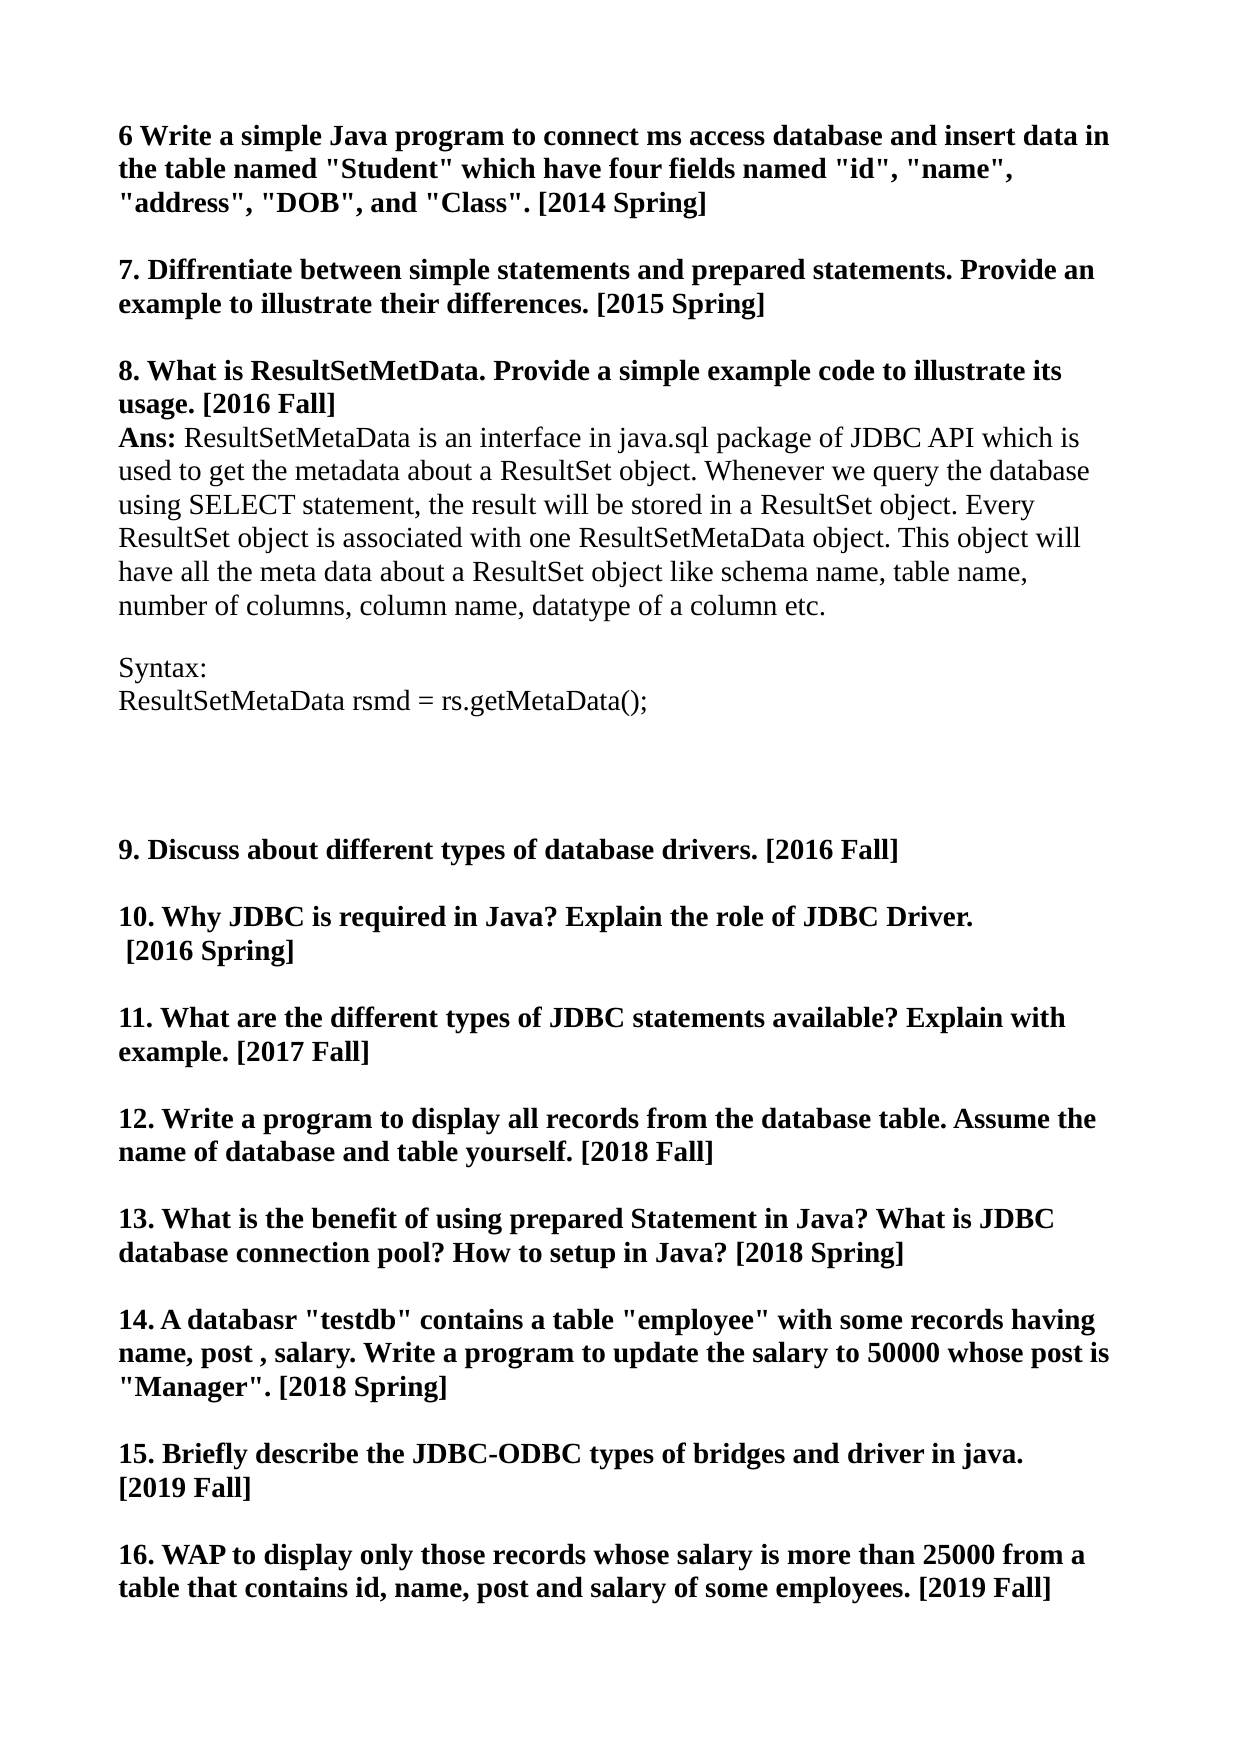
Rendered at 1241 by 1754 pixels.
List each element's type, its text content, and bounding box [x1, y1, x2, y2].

text [2016 Spring] [118, 933, 1122, 967]
text 8. What is ResultSetMetData. Provide a simple example code to illustrate its [118, 353, 1122, 386]
text 9. Discuss about different types of database drivers. [2016 Fall] [118, 832, 1122, 866]
text 13. What is the benefit of using prepared Statement in Java? What is JDBC database connection pool? How to setup in Java? [2018 Spring] [118, 1201, 1122, 1268]
text 10. Why JDBC is required in Java? Explain the role of JDBC Driver. [118, 899, 1122, 933]
text 15. Briefly describe the JDBC-ODBC types of bridges and driver in java. [118, 1436, 1122, 1470]
text 6 Write a simple Java program to connect ms access database and insert data in the table named "Student" which have four fields named "id", "name", "address", "DOB", and "Class". [2014 Spring] [118, 118, 1122, 219]
text Syntax: [118, 650, 1122, 683]
text ResultSetMetaData rsmd = rs.getMetaData(); [118, 683, 1122, 717]
text 16. WAP to display only those records whose salary is more than 25000 from a table that contains id, name, post and salary of some employees. [2019 Fall] [118, 1537, 1122, 1604]
text [2019 Fall] [118, 1470, 1122, 1503]
text Ans: ResultSetMetaData is an interface in java.sql package of JDBC API which is used to get the metadata about a ResultSet object. Whenever we query the database using SELECT statement, the result will be stored in a ResultSet object. Every ResultSet object is associated with one ResultSetMetaData object. This object will have all the meta data about a ResultSet object like schema name, table name, number of columns, column name, datatype of a column etc. [118, 420, 1122, 621]
text 7. Diffrentiate between simple statements and prepared statements. Provide an example to illustrate their differences. [2015 Spring] [118, 252, 1122, 319]
text usage. [2016 Fall] [118, 386, 1122, 420]
text 11. What are the different types of JDBC statements available? Explain with example. [2017 Fall] [118, 1000, 1122, 1067]
text 12. Write a program to display all records from the database table. Assume the name of database and table yourself. [2018 Fall] [118, 1101, 1122, 1168]
text 14. A databasr "testdb" contains a table "employee" with some records having name, post , salary. Write a program to update the salary to 50000 whose post is "Manager". [2018 Spring] [118, 1302, 1122, 1403]
